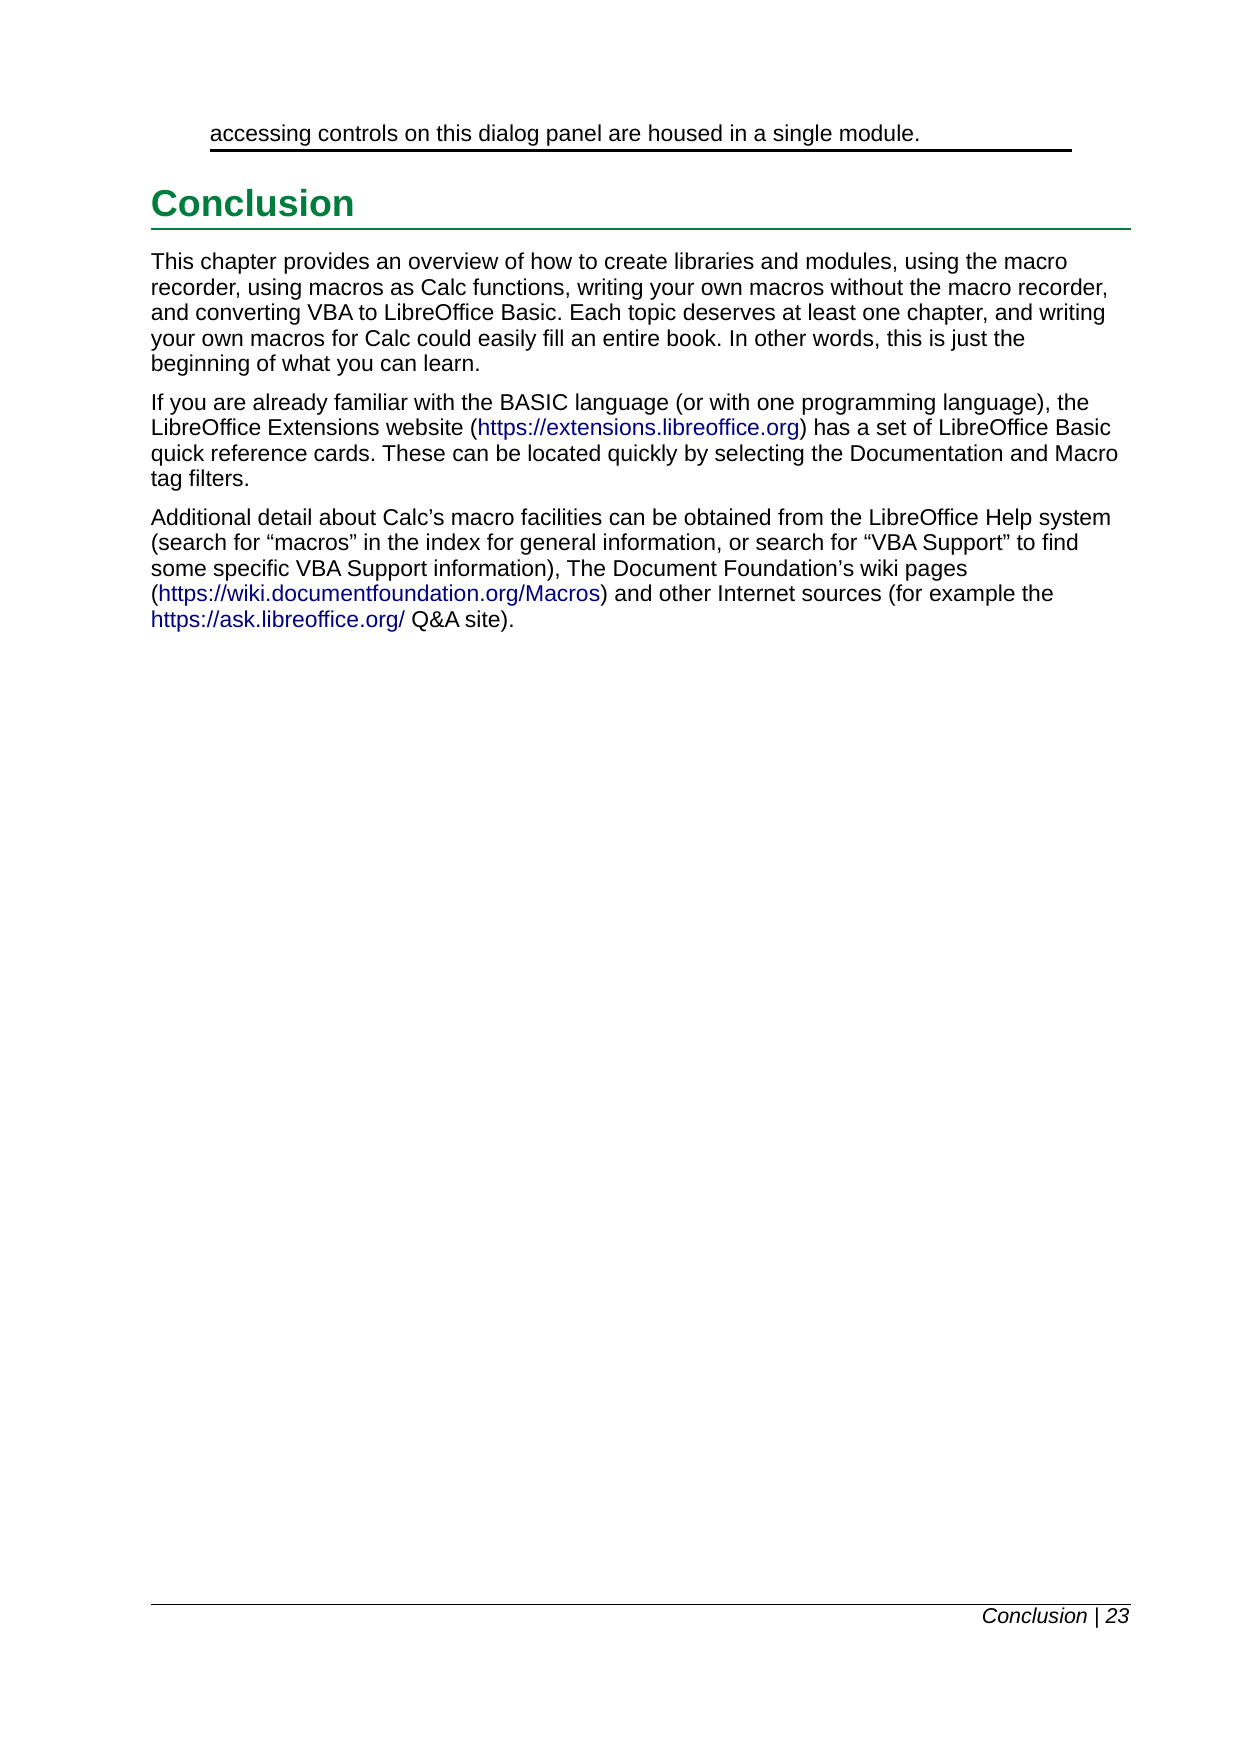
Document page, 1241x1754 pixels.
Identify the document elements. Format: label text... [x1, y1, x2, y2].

text Additional detail about Calc’s macro facilities can be obtained from the LibreOffice Help system (search for “macros” in the index for general information, or search for “VBA Support” to find some specific VBA Support information), The Document Foundation’s wiki pages (https://wiki.documentfoundation.org/Macros) and other Internet sources (for example the https://ask.libreoffice.org/ Q&A site). [151, 504, 1131, 632]
subtitle Conclusion [151, 183, 1131, 228]
text accessing controls on this dialog panel are housed in a single module. [209, 121, 1072, 152]
text If you are already familiar with the BASIC language (or with one programming language), the LibreOffice Extensions website (https://extensions.libreoffice.org) has a set of LibreOffice Basic quick reference cards. These can be located quickly by selecting the Documentation and Macro tag filters. [151, 389, 1131, 492]
text This chapter provides an overview of how to create libraries and modules, using the macro recorder, using macros as Calc functions, writing your own macros without the macro recorder, and converting VBA to LibreOffice Basic. Each topic deserves at least one chapter, and writing your own macros for Calc could easily fill an entire book. In other words, this is just the beginning of what you can learn. [151, 249, 1131, 377]
